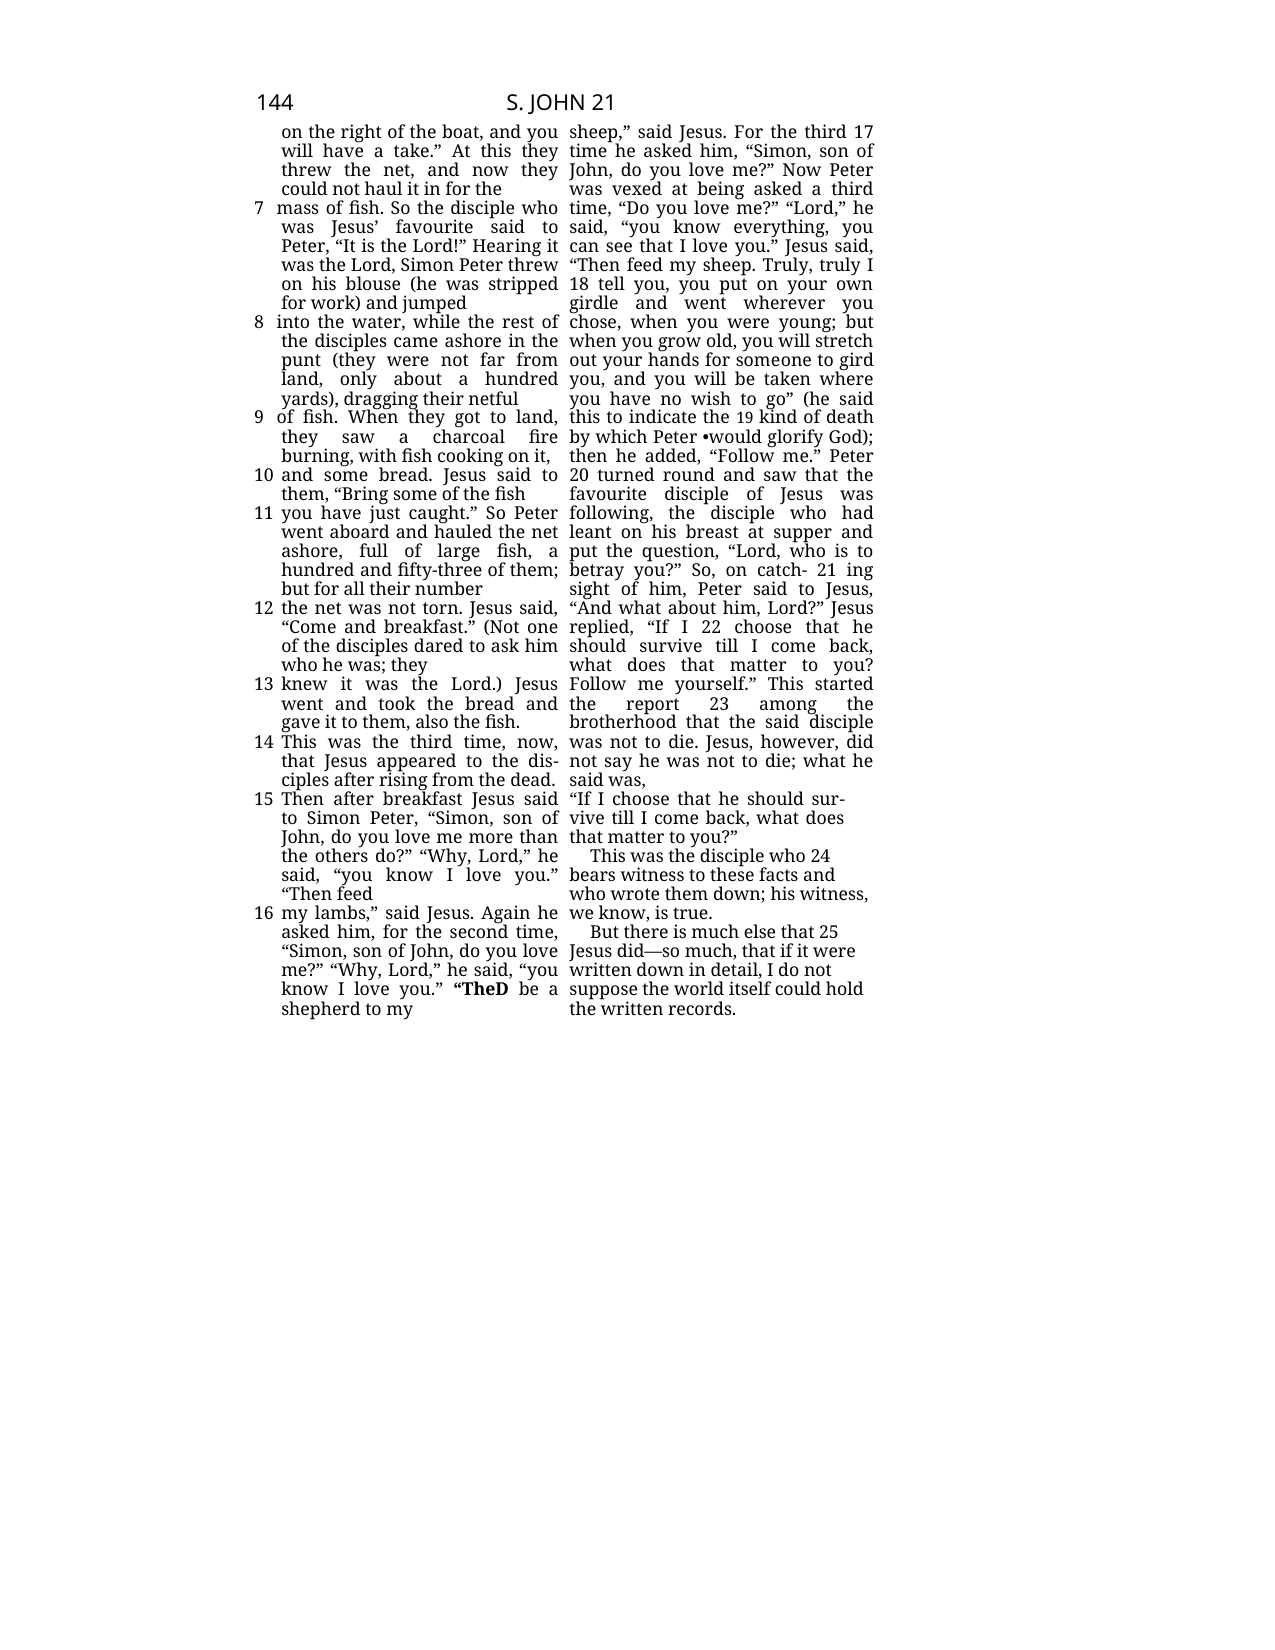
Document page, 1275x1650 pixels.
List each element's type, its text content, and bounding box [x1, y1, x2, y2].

list This was the third time, now, that Jesus appeared to the dis­ciples after rising from the dead. [254, 733, 558, 790]
text “If I choose that he should sur­vive till I come back, what does that matter to you?” [569, 790, 845, 847]
text But there is much else that 25 Jesus did—so much, that if it were written down in detail, I do not suppose the world itself could hold the written records. [569, 923, 874, 1019]
list the net was not torn. Jesus said, “Come and breakfast.” (Not one of the disciples dared to ask him who he was; they [254, 599, 558, 676]
list into the water, while the rest of the disciples came ashore in the punt (they were not far from land, only about a hundred yards), dragging their netful [254, 313, 558, 409]
list and some bread. Jesus said to them, “Bring some of the fish [254, 466, 558, 504]
list of fish. When they got to land, they saw a charcoal fire burning, with fish cooking on it, [254, 409, 558, 466]
text sheep,” said Jesus. For the third 17 time he asked him, “Simon, son of John, do you love me?” Now Peter was vexed at being asked a third time, “Do you love me?” “Lord,” he said, “you know everything, you can see that I love you.” Jesus said, “Then feed my sheep. Truly, truly I 18 tell you, you put on your own girdle and went wherever you chose, when you were young; but when you grow old, you will stretch out your hands for some­one to gird you, and you will be taken where you have no wish to go” (he said this to indicate the 19 kind of death by which Peter •would glorify God); then he added, “Follow me.” Peter 20 turned round and saw that the favourite disciple of Jesus was following, the disciple who had leant on his breast at supper and put the question, “Lord, who is to betray you?” So, on catch- 21 ing sight of him, Peter said to Jesus, “And what about him, Lord?” Jesus replied, “If I 22 choose that he should survive till I come back, what does that matter to you? Follow me your­self.” This started the report 23 among the brotherhood that the said disciple was not to die. Jesus, however, did not say he was not to die; what he said was, [569, 123, 874, 790]
list knew it was the Lord.) Jesus went and took the bread and gave it to them, also the fish. [254, 676, 558, 733]
list my lambs,” said Jesus. Again he asked him, for the second time, “Simon, son of John, do you love me?” “Why, Lord,” he said, “you know I love you.” “TheD be a shepherd to my [254, 904, 558, 1019]
list you have just caught.” So Peter went aboard and hauled the net ashore, full of large fish, a hundred and fifty-three of them; but for all their number [254, 504, 558, 599]
list on the right of the boat, and you will have a take.” At this they threw the net, and now they could not haul it in for the [254, 123, 558, 199]
list mass of fish. So the disciple who was Jesus’ favourite said to Peter, “It is the Lord!” Hear­ing it was the Lord, Simon Peter threw on his blouse (he was stripped for work) and jumped [254, 199, 558, 313]
list Then after breakfast Jesus said to Simon Peter, “Simon, son of John, do you love me more than the others do?” “Why, Lord,” he said, “you know I love you.” “Then feed [254, 790, 558, 904]
text This was the disciple who 24 bears witness to these facts and who wrote them down; his wit­ness, we know, is true. [569, 847, 874, 923]
